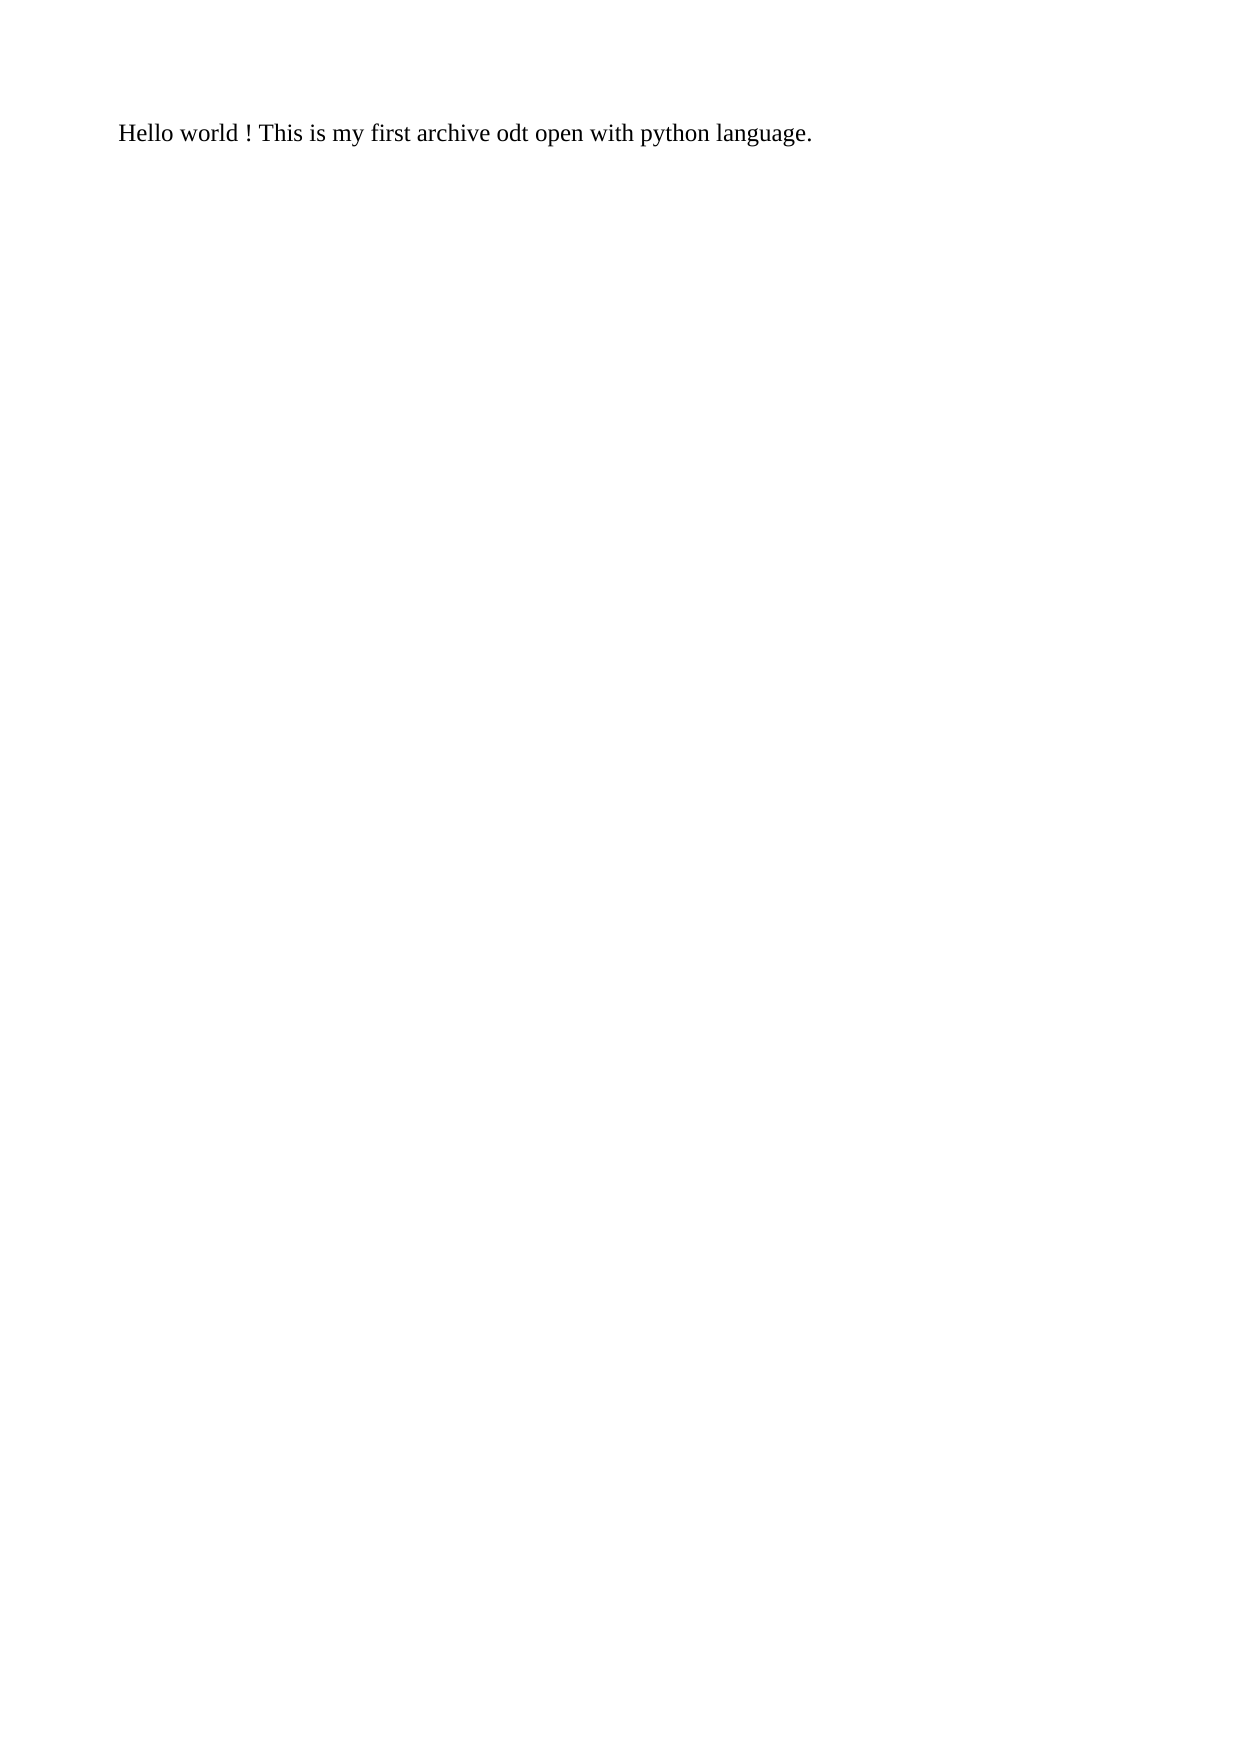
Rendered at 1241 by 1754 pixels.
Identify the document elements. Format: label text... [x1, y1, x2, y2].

text Hello world ! This is my first archive odt open with python language. [118, 118, 1122, 147]
